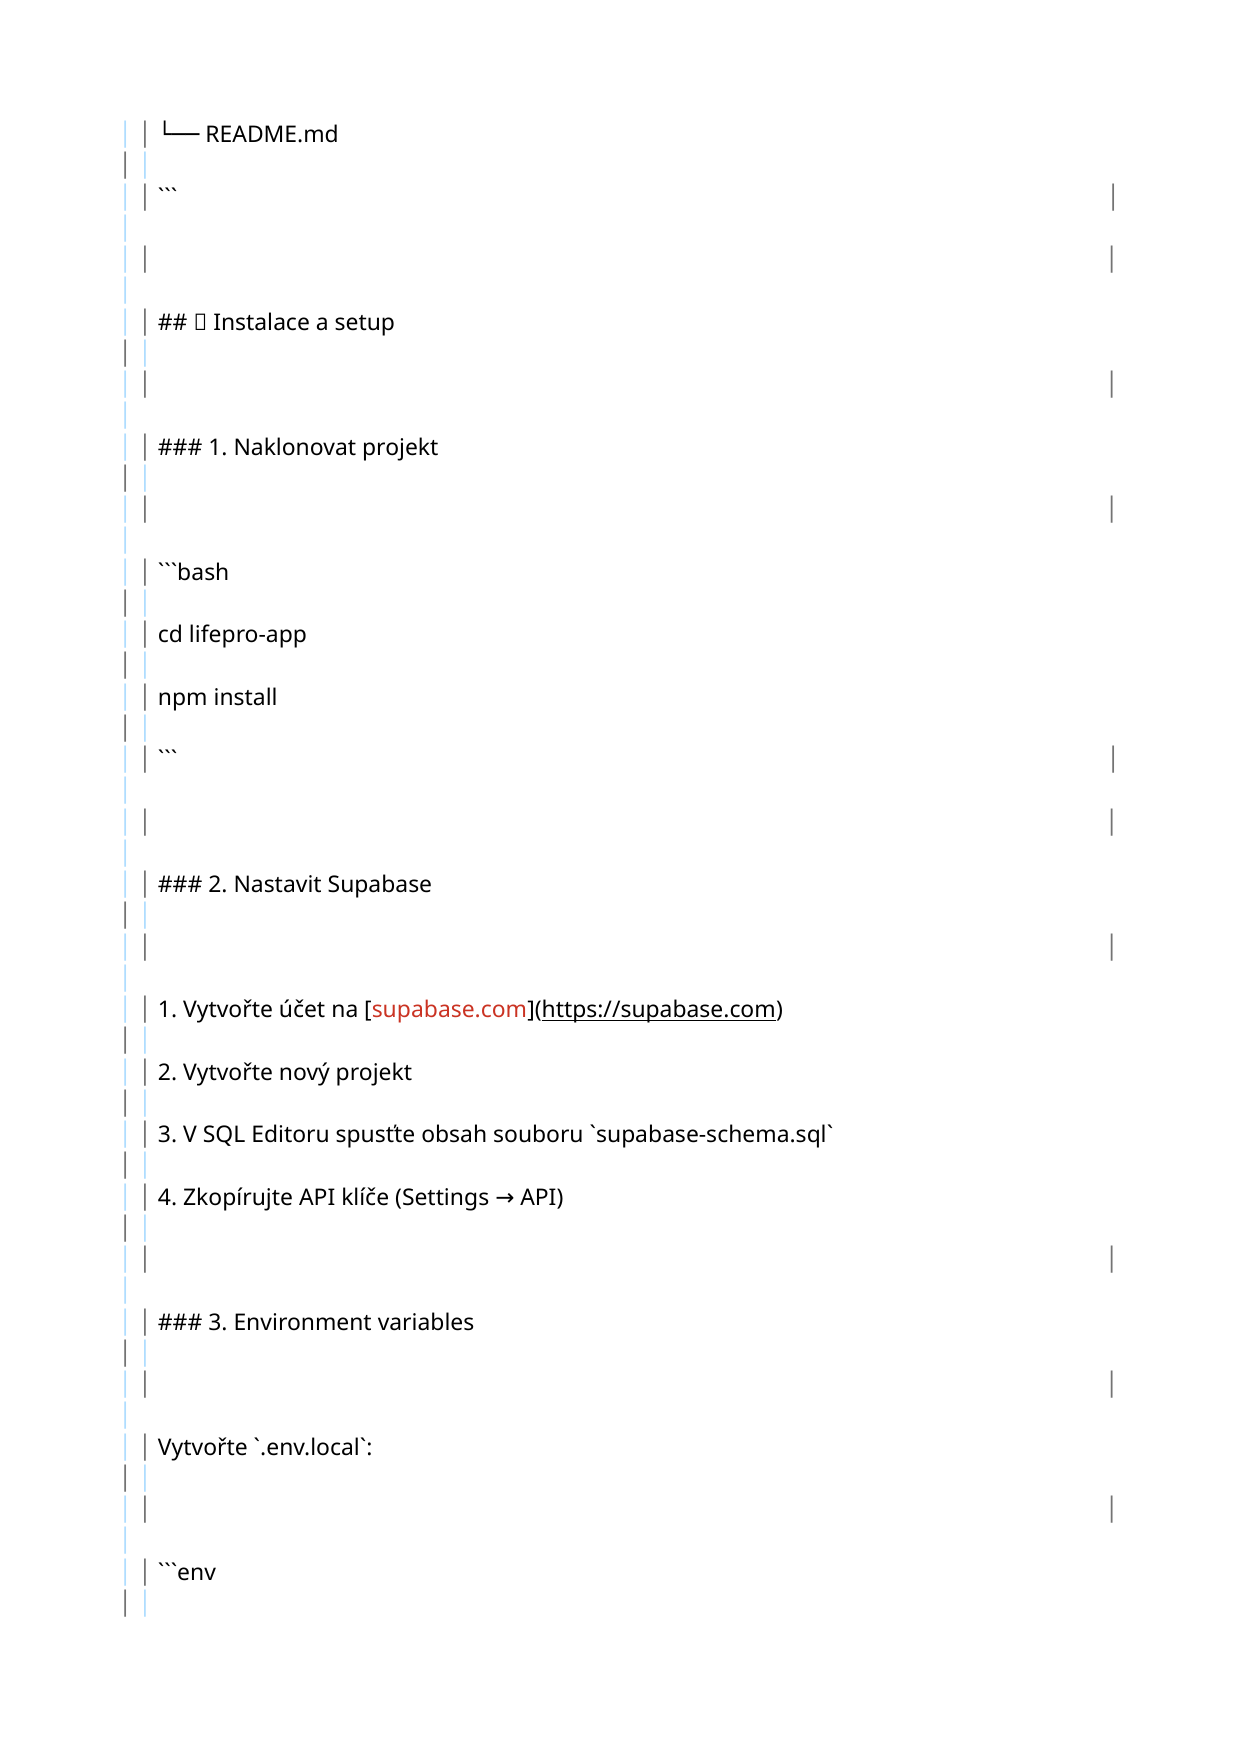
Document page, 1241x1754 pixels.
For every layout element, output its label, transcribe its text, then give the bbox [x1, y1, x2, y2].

text │ │ 1. Vytvořte účet na [supabase.com](https://supabase.com) │ │ [118, 993, 1122, 1056]
text │ │ │ │ [118, 243, 1122, 306]
text │ │ ### 3. Environment variables │ │ [118, 1306, 1122, 1368]
text │ │ cd lifepro-app │ │ [118, 618, 1122, 681]
text │ │ ``` │ │ [118, 743, 1122, 806]
text │ │ │ │ [118, 1368, 1122, 1431]
text │ │ ### 1. Naklonovat projekt │ │ [118, 431, 1122, 493]
text │ │ npm install │ │ [118, 681, 1122, 743]
text │ │ 3. V SQL Editoru spusťte obsah souboru `supabase-schema.sql` │ │ [118, 1118, 1122, 1181]
text │ │ 4. Zkopírujte API klíče (Settings → API) │ │ [118, 1181, 1122, 1243]
text │ │ │ │ [118, 931, 1122, 993]
text │ │ │ │ [118, 493, 1122, 556]
text │ │ │ │ [118, 1493, 1122, 1556]
text │ │ │ │ [118, 806, 1122, 868]
text │ │ │ │ [118, 368, 1122, 431]
text │ │ └── README.md │ │ [118, 118, 1122, 181]
text │ │ ``` │ │ [118, 181, 1122, 243]
text │ │ 2. Vytvořte nový projekt │ │ [118, 1056, 1122, 1118]
text │ │ Vytvořte `.env.local`: │ │ [118, 1431, 1122, 1493]
text │ │ ```bash │ │ [118, 556, 1122, 618]
text │ │ ## 🚀 Instalace a setup │ │ [118, 306, 1122, 368]
text │ │ ### 2. Nastavit Supabase │ │ [118, 868, 1122, 931]
text │ │ │ │ [118, 1243, 1122, 1306]
text │ │ ```env │ │ [118, 1556, 1122, 1618]
